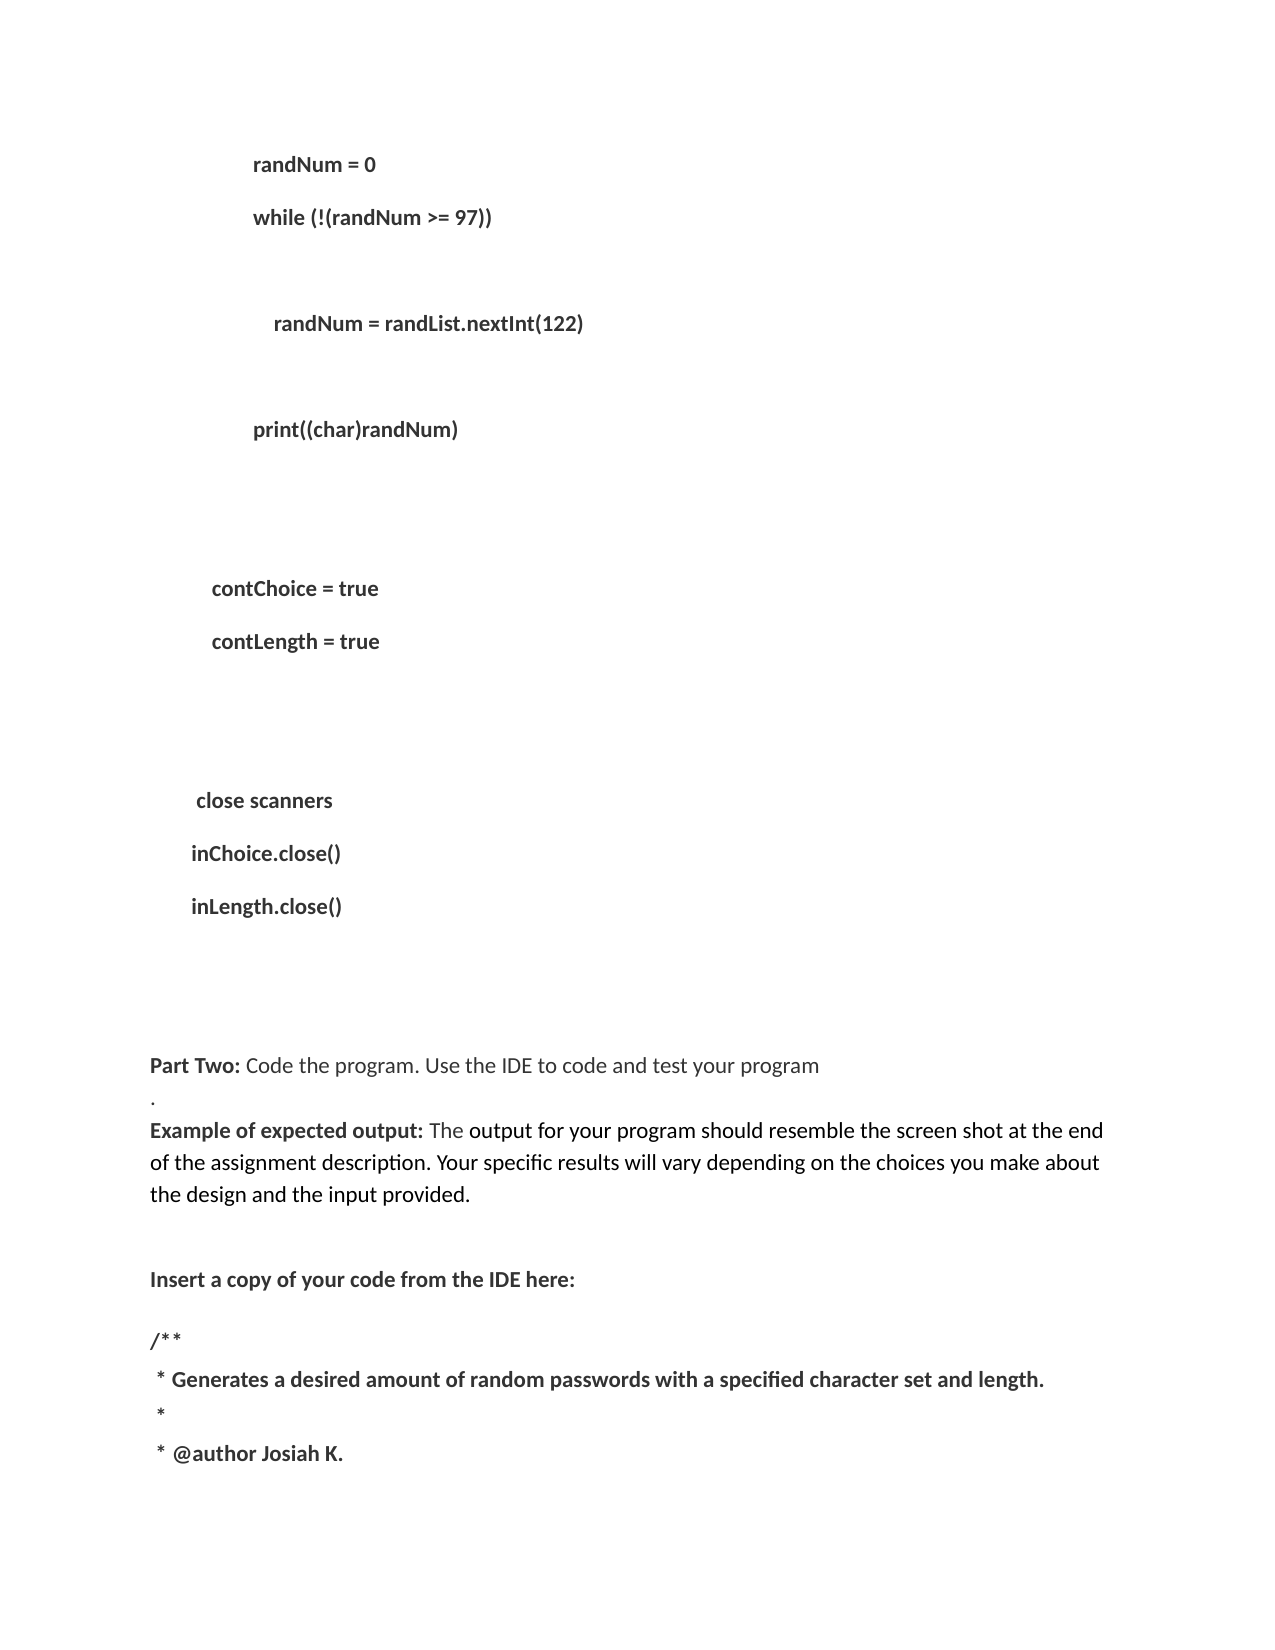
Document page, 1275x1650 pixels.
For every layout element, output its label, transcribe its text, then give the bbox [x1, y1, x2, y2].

text randNum = 0 [150, 150, 1125, 178]
text contLength = true [150, 627, 1125, 655]
text * Generates a desired amount of random passwords with a specified character set and length. [150, 1356, 1125, 1393]
text Example of expected output: The output for your program should resemble the screen shot at the end of the assignment description. Your specific results will vary depending on the choices you make about the design and the input provided. [150, 1116, 1125, 1208]
text . [150, 1083, 1125, 1112]
text while (!(randNum >= 97)) [150, 203, 1125, 231]
text inLength.close() [150, 892, 1125, 920]
text randNum = randList.nextInt(122) [150, 309, 1125, 337]
text contChoice = true [150, 574, 1125, 602]
text * @author Josiah K. [150, 1430, 1125, 1467]
text Insert a copy of your code from the IDE here: [150, 1265, 1125, 1293]
text * [150, 1393, 1125, 1430]
text /** [150, 1318, 1125, 1356]
text print((char)randNum) [150, 415, 1125, 443]
text Part Two: Code the program. Use the IDE to code and test your program [150, 1051, 1125, 1079]
text close scanners [150, 786, 1125, 814]
text inChoice.close() [150, 839, 1125, 867]
